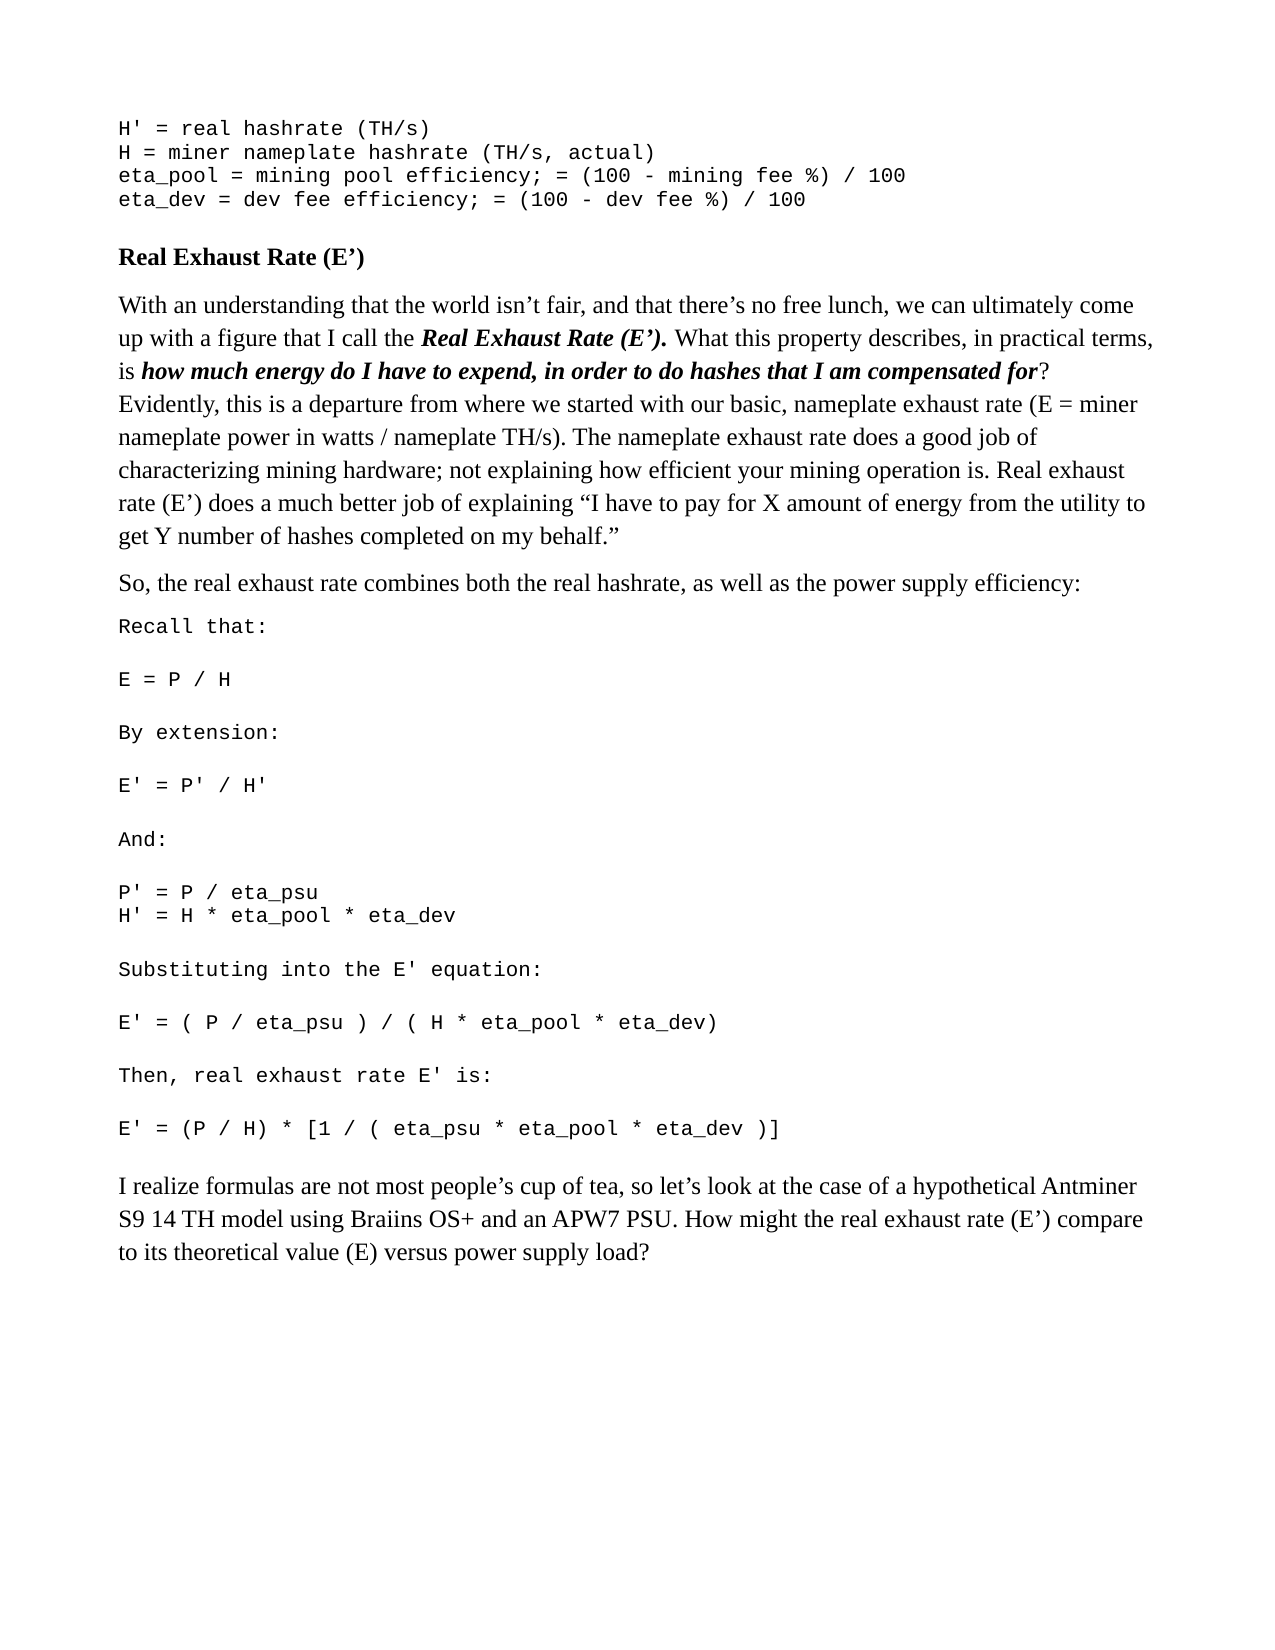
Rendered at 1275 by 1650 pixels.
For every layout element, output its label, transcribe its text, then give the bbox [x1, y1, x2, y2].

text E = P / H [118, 669, 1157, 693]
text H = miner nameplate hashrate (TH/s, actual) [118, 142, 1157, 165]
text I realize formulas are not most people’s cup of tea, so let’s look at the case of a hypothetical Antminer S9 14 TH model using Braiins OS+ and an APW7 PSU. How might the real exhaust rate (E’) compare to its theoretical value (E) versus power supply load? [118, 1171, 1157, 1266]
text Substituting into the E' equation: [118, 958, 1157, 982]
text E' = P' / H' [118, 776, 1157, 799]
text E' = (P / H) * [1 / ( eta_psu * eta_pool * eta_dev )] [118, 1118, 1157, 1142]
text Recall that: [118, 616, 1157, 640]
text Real Exhaust Rate (E’) [118, 242, 1157, 271]
text And: [118, 829, 1157, 852]
text By extension: [118, 722, 1157, 746]
text So, the real exhaust rate combines both the real hashrate, as well as the power supply efficiency: [118, 568, 1157, 597]
text P' = P / eta_psu [118, 882, 1157, 905]
text H' = real hashrate (TH/s) [118, 118, 1157, 142]
text Then, real exhaust rate E' is: [118, 1065, 1157, 1088]
text With an understanding that the world isn’t fair, and that there’s no free lunch, we can ultimately come up with a figure that I call the Real Exhaust Rate (E’). What this property describes, in practical terms, is how much energy do I have to expend, in order to do hashes that I am compensated for? Evidently, this is a departure from where we started with our basic, nameplate exhaust rate (E = miner nameplate power in watts / nameplate TH/s). The nameplate exhaust rate does a good job of characterizing mining hardware; not explaining how efficient your mining operation is. Real exhaust rate (E’) does a much better job of explaining “I have to pay for X amount of energy from the utility to get Y number of hashes completed on my behalf.” [118, 290, 1157, 550]
text eta_pool = mining pool efficiency; = (100 - mining fee %) / 100 [118, 165, 1157, 189]
text eta_dev = dev fee efficiency; = (100 - dev fee %) / 100 [118, 189, 1157, 213]
text E' = ( P / eta_psu ) / ( H * eta_pool * eta_dev) [118, 1012, 1157, 1035]
text H' = H * eta_pool * eta_dev [118, 905, 1157, 929]
